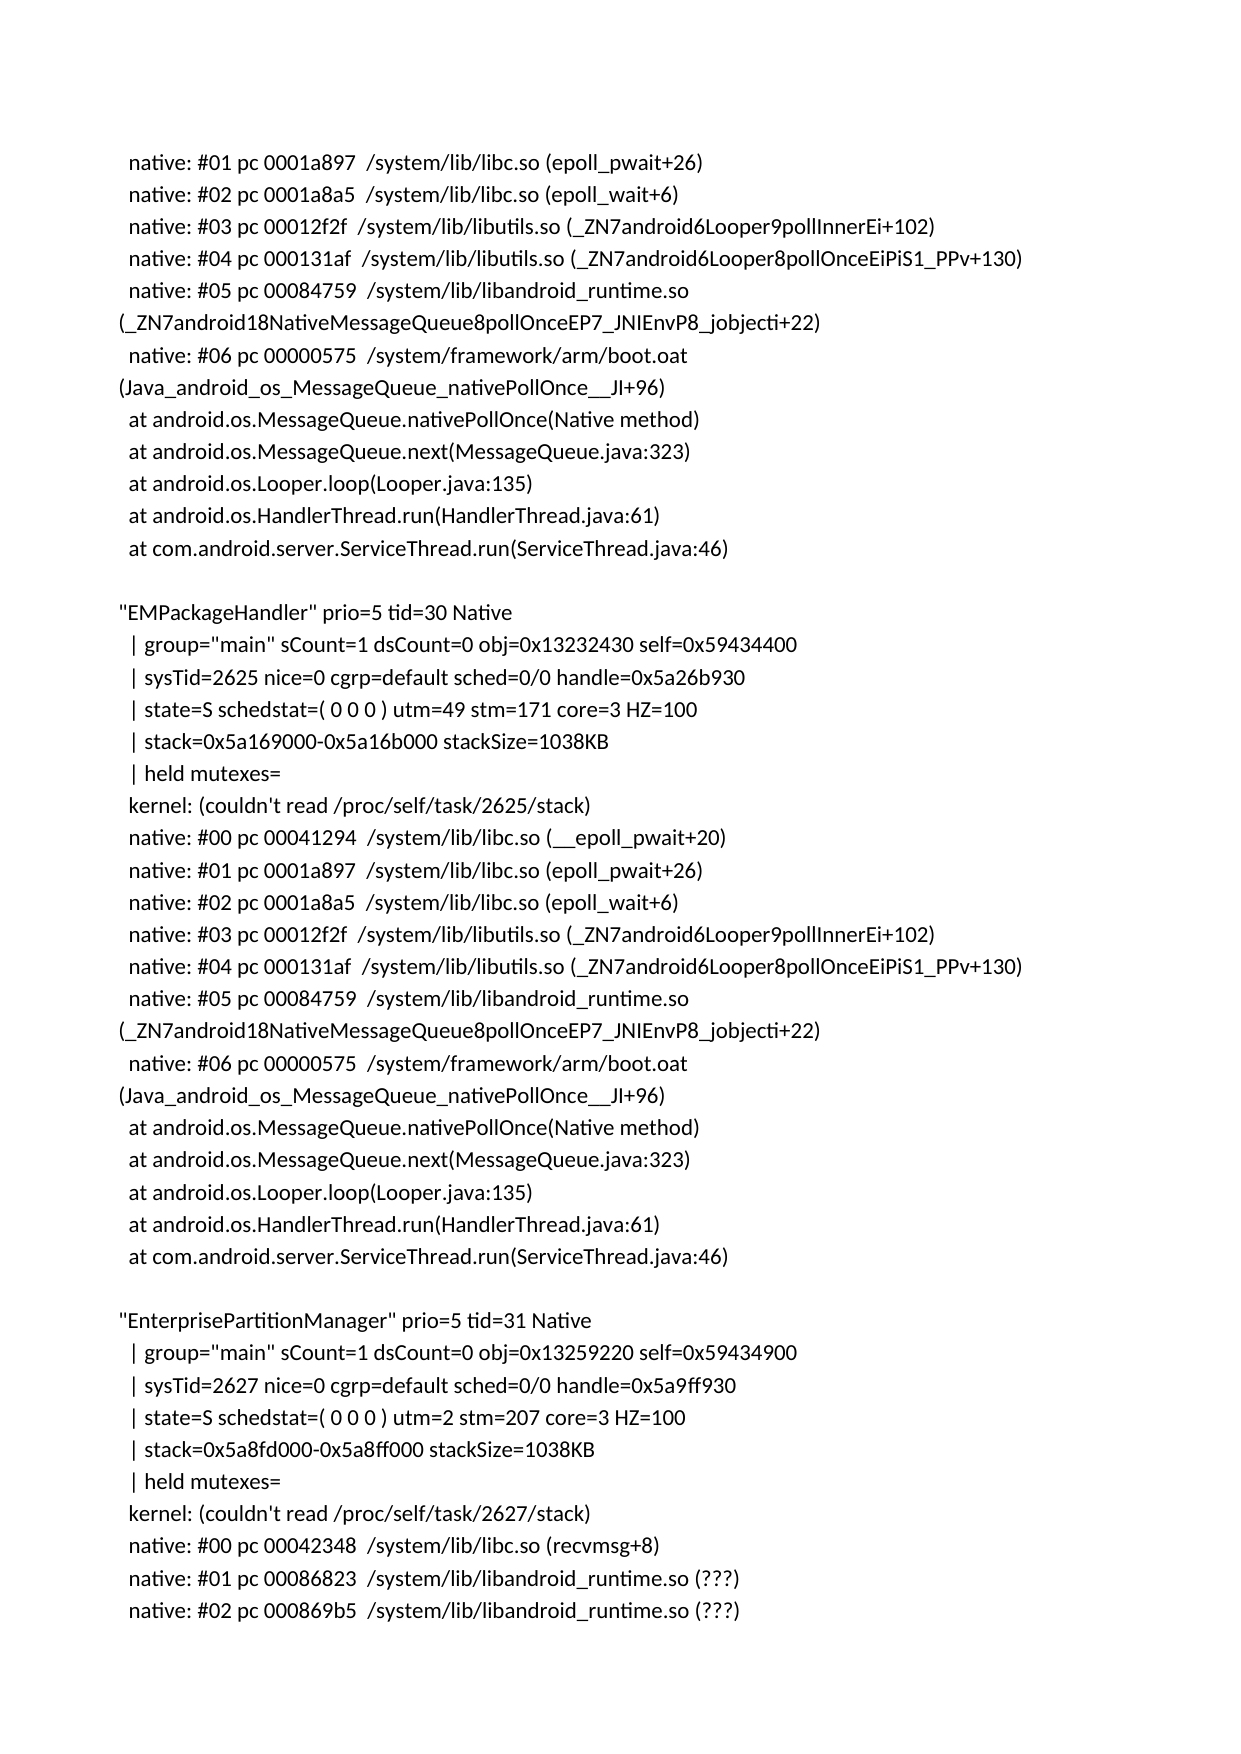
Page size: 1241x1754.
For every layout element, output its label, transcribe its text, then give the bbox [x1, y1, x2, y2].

text | state=S schedstat=( 0 0 0 ) utm=2 stm=207 core=3 HZ=100 [118, 1403, 1122, 1431]
text native: #00 pc 00042348 /system/lib/libc.so (recvmsg+8) [118, 1532, 1122, 1560]
text "EnterprisePartitionManager" prio=5 tid=31 Native [118, 1306, 1122, 1334]
text | state=S schedstat=( 0 0 0 ) utm=49 stm=171 core=3 HZ=100 [118, 695, 1122, 723]
text at android.os.Looper.loop(Looper.java:135) [118, 469, 1122, 497]
text kernel: (couldn't read /proc/self/task/2627/stack) [118, 1499, 1122, 1527]
text at android.os.HandlerThread.run(HandlerThread.java:61) [118, 502, 1122, 530]
text | stack=0x5a169000-0x5a16b000 stackSize=1038KB [118, 727, 1122, 755]
text | held mutexes= [118, 759, 1122, 787]
text native: #00 pc 00041294 /system/lib/libc.so (__epoll_pwait+20) [118, 823, 1122, 852]
text native: #01 pc 0001a897 /system/lib/libc.so (epoll_pwait+26) [118, 148, 1122, 176]
text | held mutexes= [118, 1467, 1122, 1495]
text native: #04 pc 000131af /system/lib/libutils.so (_ZN7android6Looper8pollOnceEiPiS1_PPv+130) [118, 952, 1122, 980]
text native: #04 pc 000131af /system/lib/libutils.so (_ZN7android6Looper8pollOnceEiPiS1_PPv+130) [118, 244, 1122, 272]
text | stack=0x5a8fd000-0x5a8ff000 stackSize=1038KB [118, 1435, 1122, 1463]
text native: #01 pc 00086823 /system/lib/libandroid_runtime.so (???) [118, 1564, 1122, 1592]
text at android.os.Looper.loop(Looper.java:135) [118, 1178, 1122, 1206]
text | group="main" sCount=1 dsCount=0 obj=0x13232430 self=0x59434400 [118, 630, 1122, 658]
text at android.os.MessageQueue.next(MessageQueue.java:323) [118, 1145, 1122, 1173]
text at android.os.MessageQueue.nativePollOnce(Native method) [118, 405, 1122, 433]
text "EMPackageHandler" prio=5 tid=30 Native [118, 598, 1122, 626]
text native: #02 pc 000869b5 /system/lib/libandroid_runtime.so (???) [118, 1596, 1122, 1624]
text native: #06 pc 00000575 /system/framework/arm/boot.oat (Java_android_os_MessageQueue_nativePollOnce__JI+96) [118, 1049, 1122, 1109]
text at android.os.HandlerThread.run(HandlerThread.java:61) [118, 1210, 1122, 1238]
text native: #05 pc 00084759 /system/lib/libandroid_runtime.so (_ZN7android18NativeMessageQueue8pollOnceEP7_JNIEnvP8_jobjecti+22) [118, 276, 1122, 337]
text native: #03 pc 00012f2f /system/lib/libutils.so (_ZN7android6Looper9pollInnerEi+102) [118, 920, 1122, 948]
text at android.os.MessageQueue.next(MessageQueue.java:323) [118, 437, 1122, 465]
text native: #02 pc 0001a8a5 /system/lib/libc.so (epoll_wait+6) [118, 180, 1122, 208]
text native: #05 pc 00084759 /system/lib/libandroid_runtime.so (_ZN7android18NativeMessageQueue8pollOnceEP7_JNIEnvP8_jobjecti+22) [118, 984, 1122, 1045]
text at com.android.server.ServiceThread.run(ServiceThread.java:46) [118, 1242, 1122, 1270]
text at com.android.server.ServiceThread.run(ServiceThread.java:46) [118, 534, 1122, 562]
text at android.os.MessageQueue.nativePollOnce(Native method) [118, 1113, 1122, 1141]
text native: #03 pc 00012f2f /system/lib/libutils.so (_ZN7android6Looper9pollInnerEi+102) [118, 212, 1122, 240]
text kernel: (couldn't read /proc/self/task/2625/stack) [118, 791, 1122, 819]
text native: #02 pc 0001a8a5 /system/lib/libc.so (epoll_wait+6) [118, 888, 1122, 916]
text | sysTid=2627 nice=0 cgrp=default sched=0/0 handle=0x5a9ff930 [118, 1371, 1122, 1399]
text | group="main" sCount=1 dsCount=0 obj=0x13259220 self=0x59434900 [118, 1338, 1122, 1367]
text native: #06 pc 00000575 /system/framework/arm/boot.oat (Java_android_os_MessageQueue_nativePollOnce__JI+96) [118, 341, 1122, 401]
text | sysTid=2625 nice=0 cgrp=default sched=0/0 handle=0x5a26b930 [118, 663, 1122, 691]
text native: #01 pc 0001a897 /system/lib/libc.so (epoll_pwait+26) [118, 856, 1122, 884]
